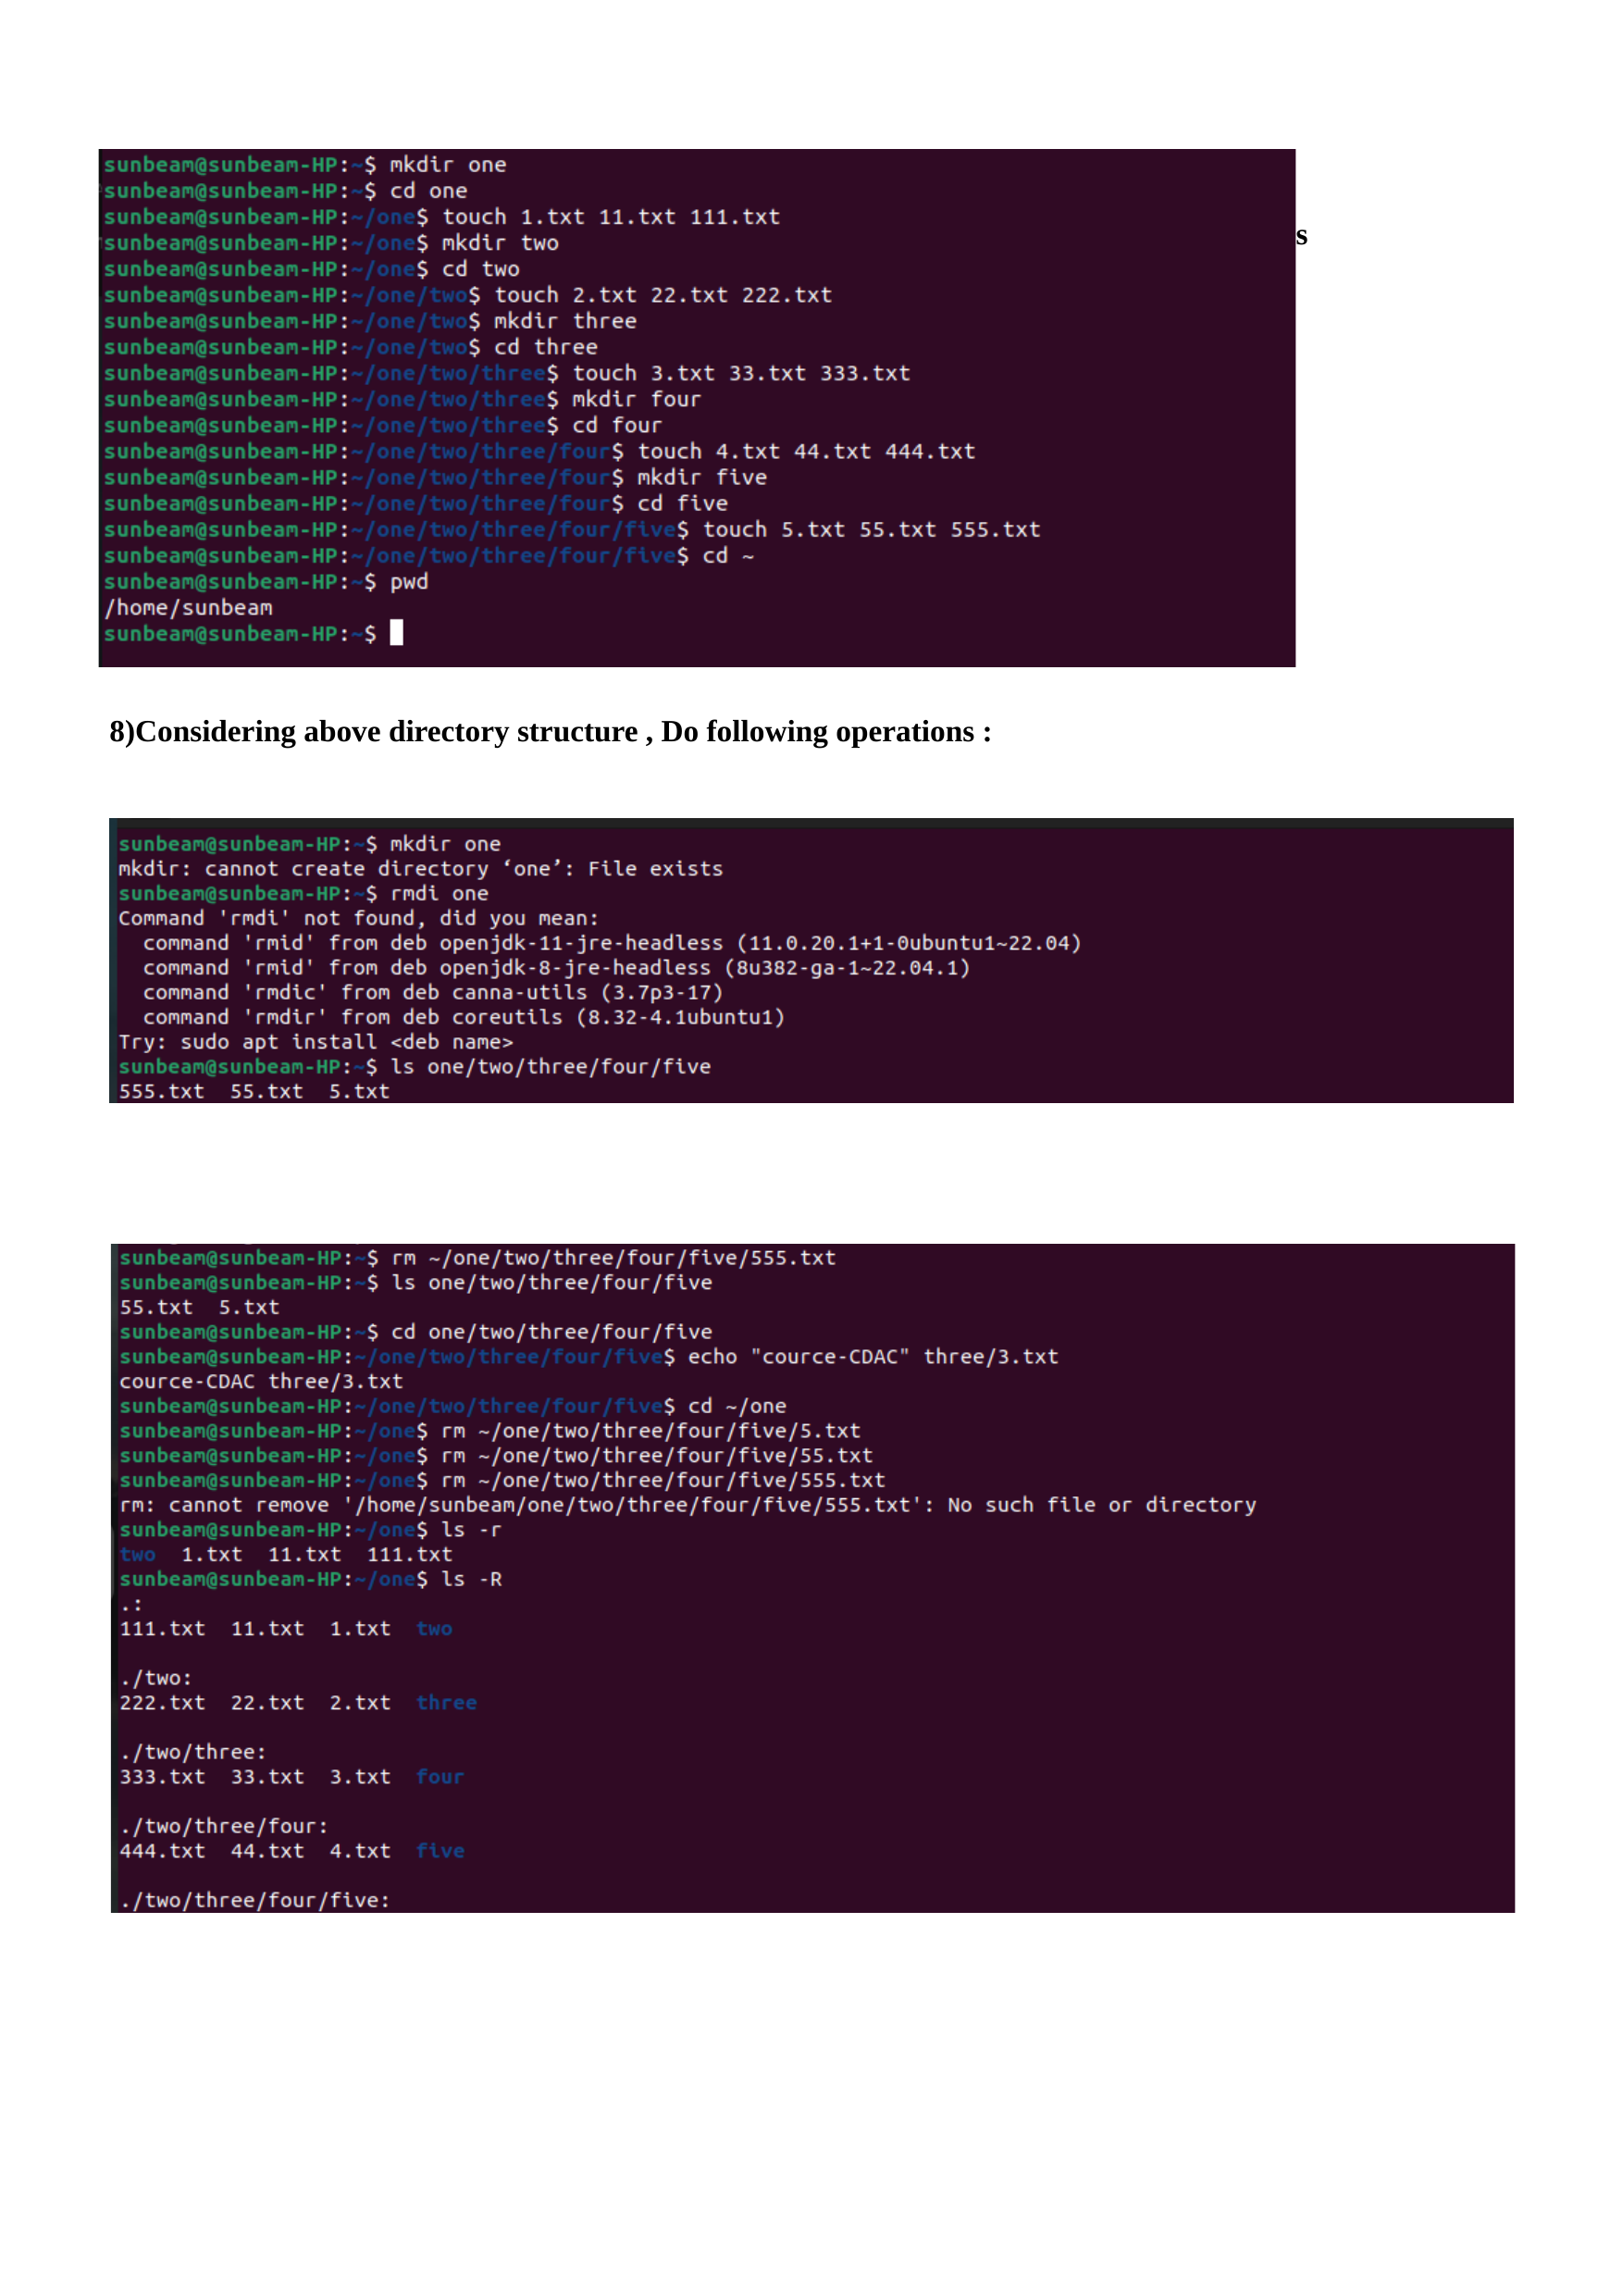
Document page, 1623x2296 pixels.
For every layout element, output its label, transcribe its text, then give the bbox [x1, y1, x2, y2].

picture [110, 1244, 1516, 1913]
text 8)Considering above directory structure , Do following operations : [109, 713, 1514, 748]
picture [98, 149, 1296, 667]
text s [1296, 216, 1514, 251]
